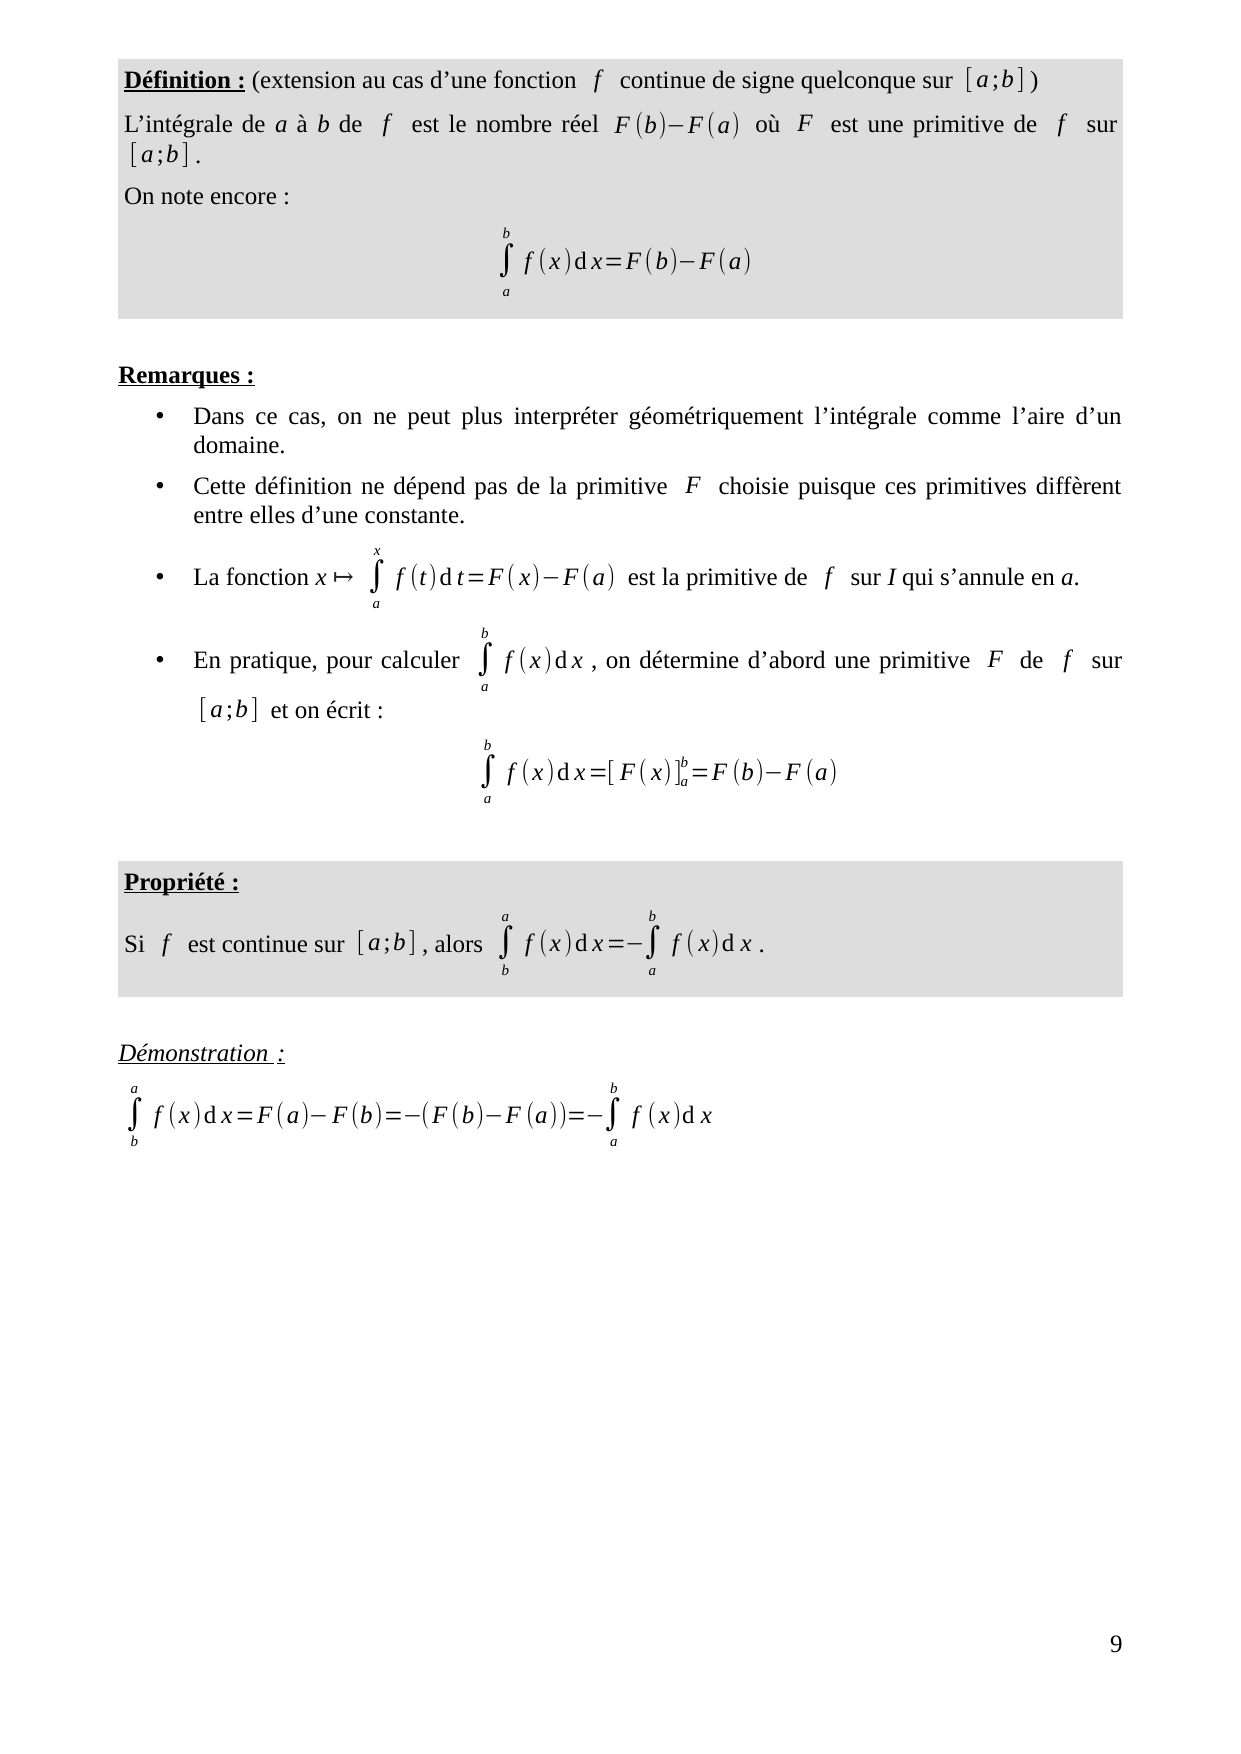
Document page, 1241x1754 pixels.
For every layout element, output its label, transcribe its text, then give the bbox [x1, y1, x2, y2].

list Dans ce cas, on ne peut plus interpréter géométriquement l’intégrale comme l’aire d’un domaine. [156, 401, 1122, 459]
table_header Définition : (extension au cas d’une fonction continue de signe quelconque sur ) L’intégrale de a à b de est le nombre réel où est une primitive de sur . On note encore : [118, 59, 1123, 319]
text Remarques : [118, 360, 1122, 389]
list La fonction x ↦ est la primitive de sur I qui s’annule en a. [156, 541, 1122, 612]
table_header Propriété : Si est continue sur , alors . [118, 861, 1123, 997]
text Démonstration : [118, 1038, 1122, 1067]
list En pratique, pour calculer , on détermine d’abord une primitive de sur et on écrit : [156, 624, 1122, 724]
list Cette définition ne dépend pas de la primitive choisie puisque ces primitives diffèrent entre elles d’une constante. [156, 471, 1122, 529]
